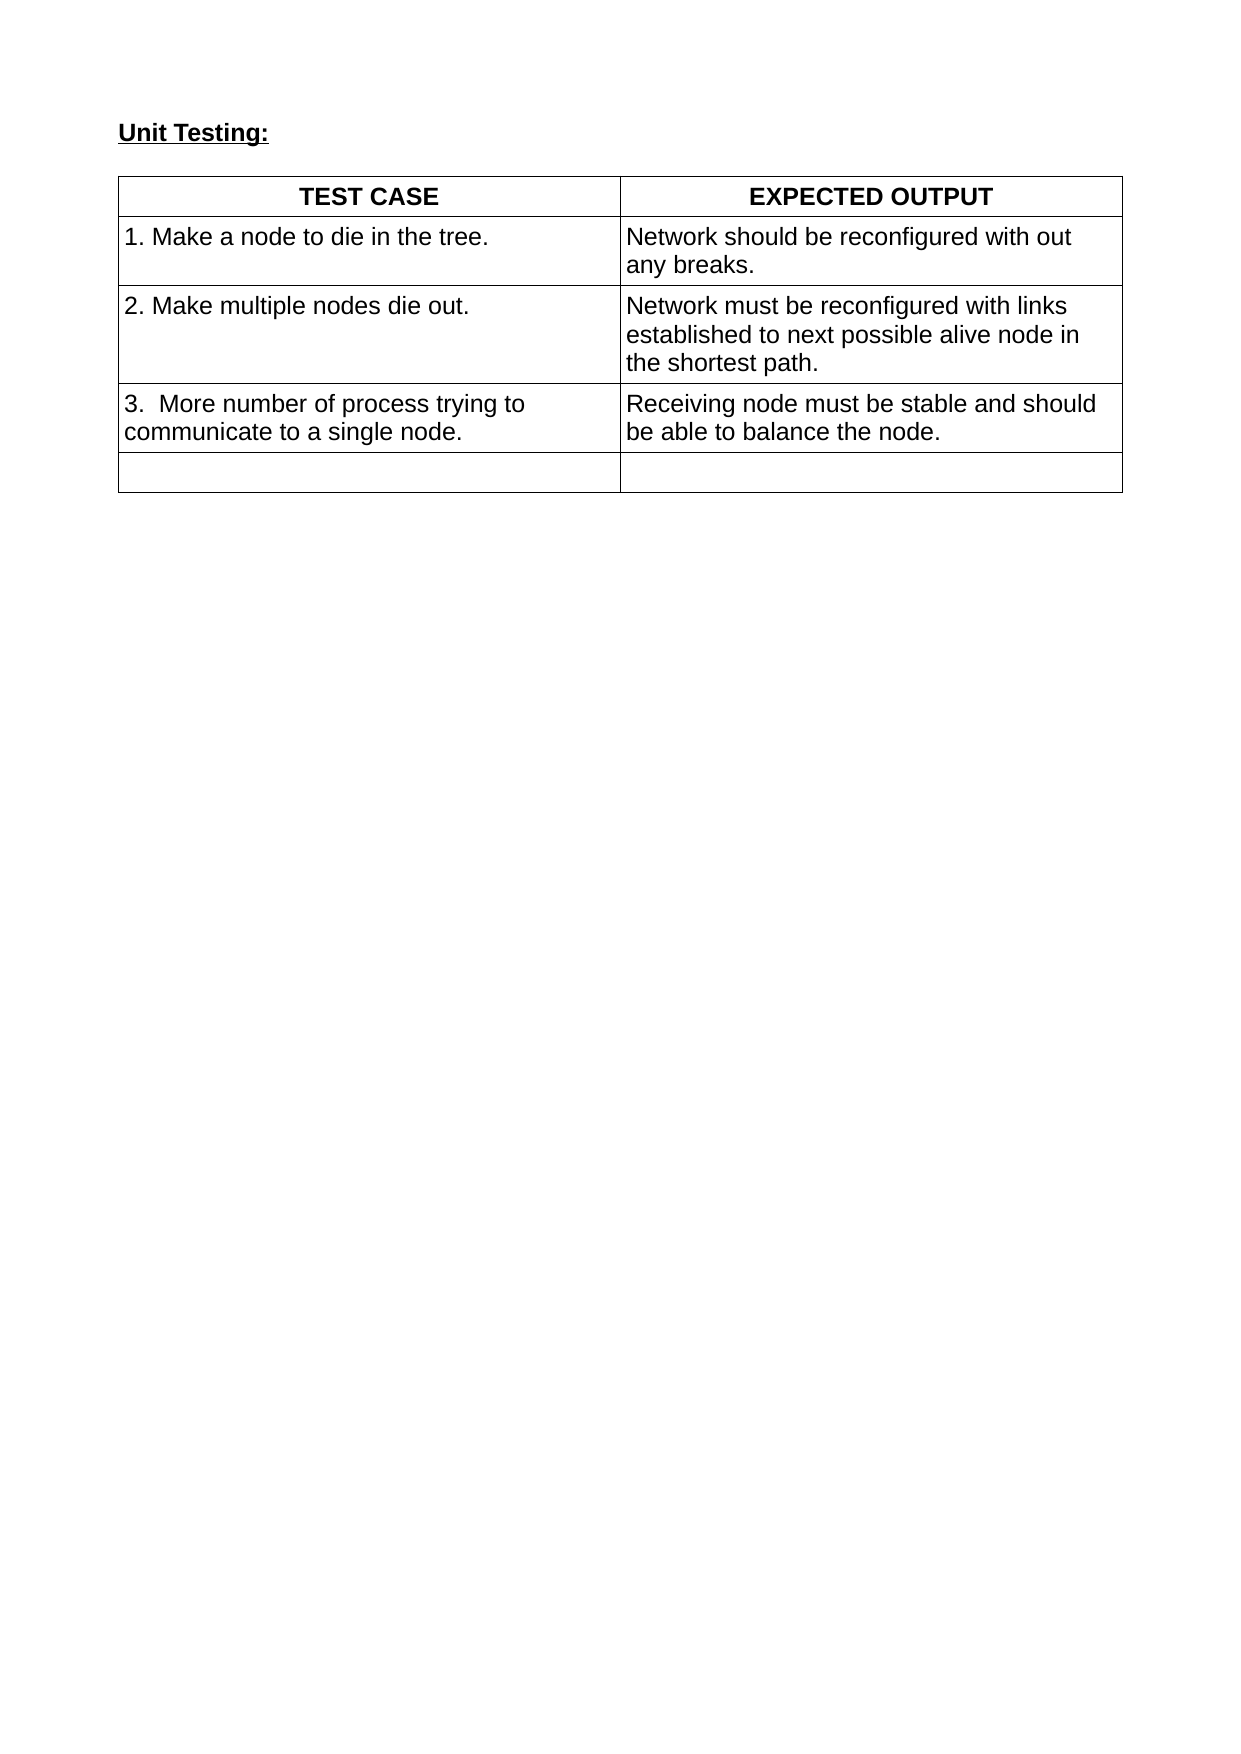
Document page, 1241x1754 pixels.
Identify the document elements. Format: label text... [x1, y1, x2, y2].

table_cell 2. Make multiple nodes die out. [119, 286, 620, 383]
table_header EXPECTED OUTPUT [621, 177, 1122, 216]
text Unit Testing: [118, 118, 1122, 147]
table_cell Network should be reconfigured with out any breaks. [621, 217, 1122, 285]
table_cell 1. Make a node to die in the tree. [119, 217, 620, 285]
table_cell Receiving node must be stable and should be able to balance the node. [621, 384, 1122, 452]
table_cell [621, 453, 1122, 492]
table_cell [119, 453, 620, 492]
table_cell 3. More number of process trying to communicate to a single node. [119, 384, 620, 452]
table_header TEST CASE [119, 177, 620, 216]
table_cell Network must be reconfigured with links established to next possible alive node in the shortest path. [621, 286, 1122, 383]
